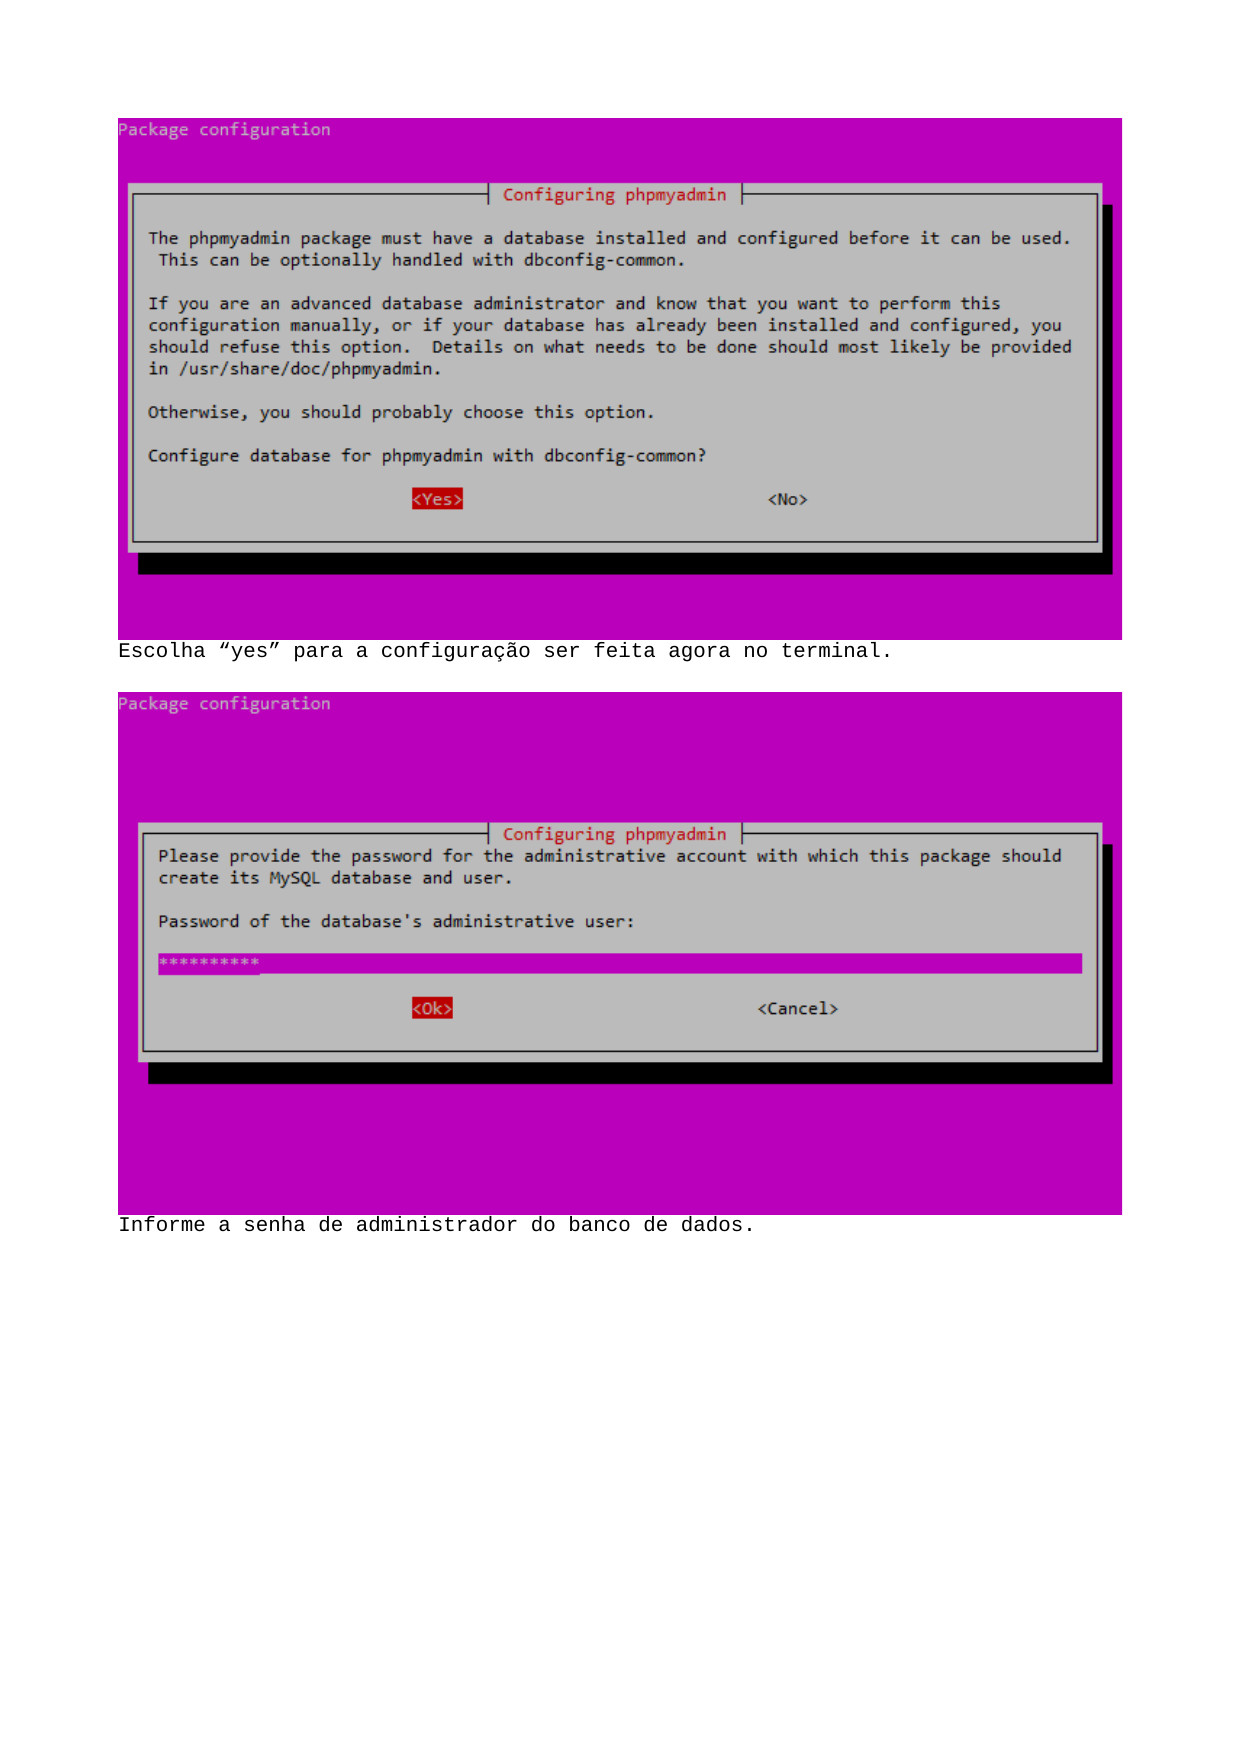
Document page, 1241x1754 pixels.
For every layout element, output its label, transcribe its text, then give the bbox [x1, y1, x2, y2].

picture [118, 118, 1123, 640]
text Informe a senha de administrador do banco de dados. [118, 1215, 1122, 1238]
text Escolha “yes” para a configuração ser feita agora no terminal. [118, 640, 1122, 663]
picture [118, 692, 1123, 1215]
